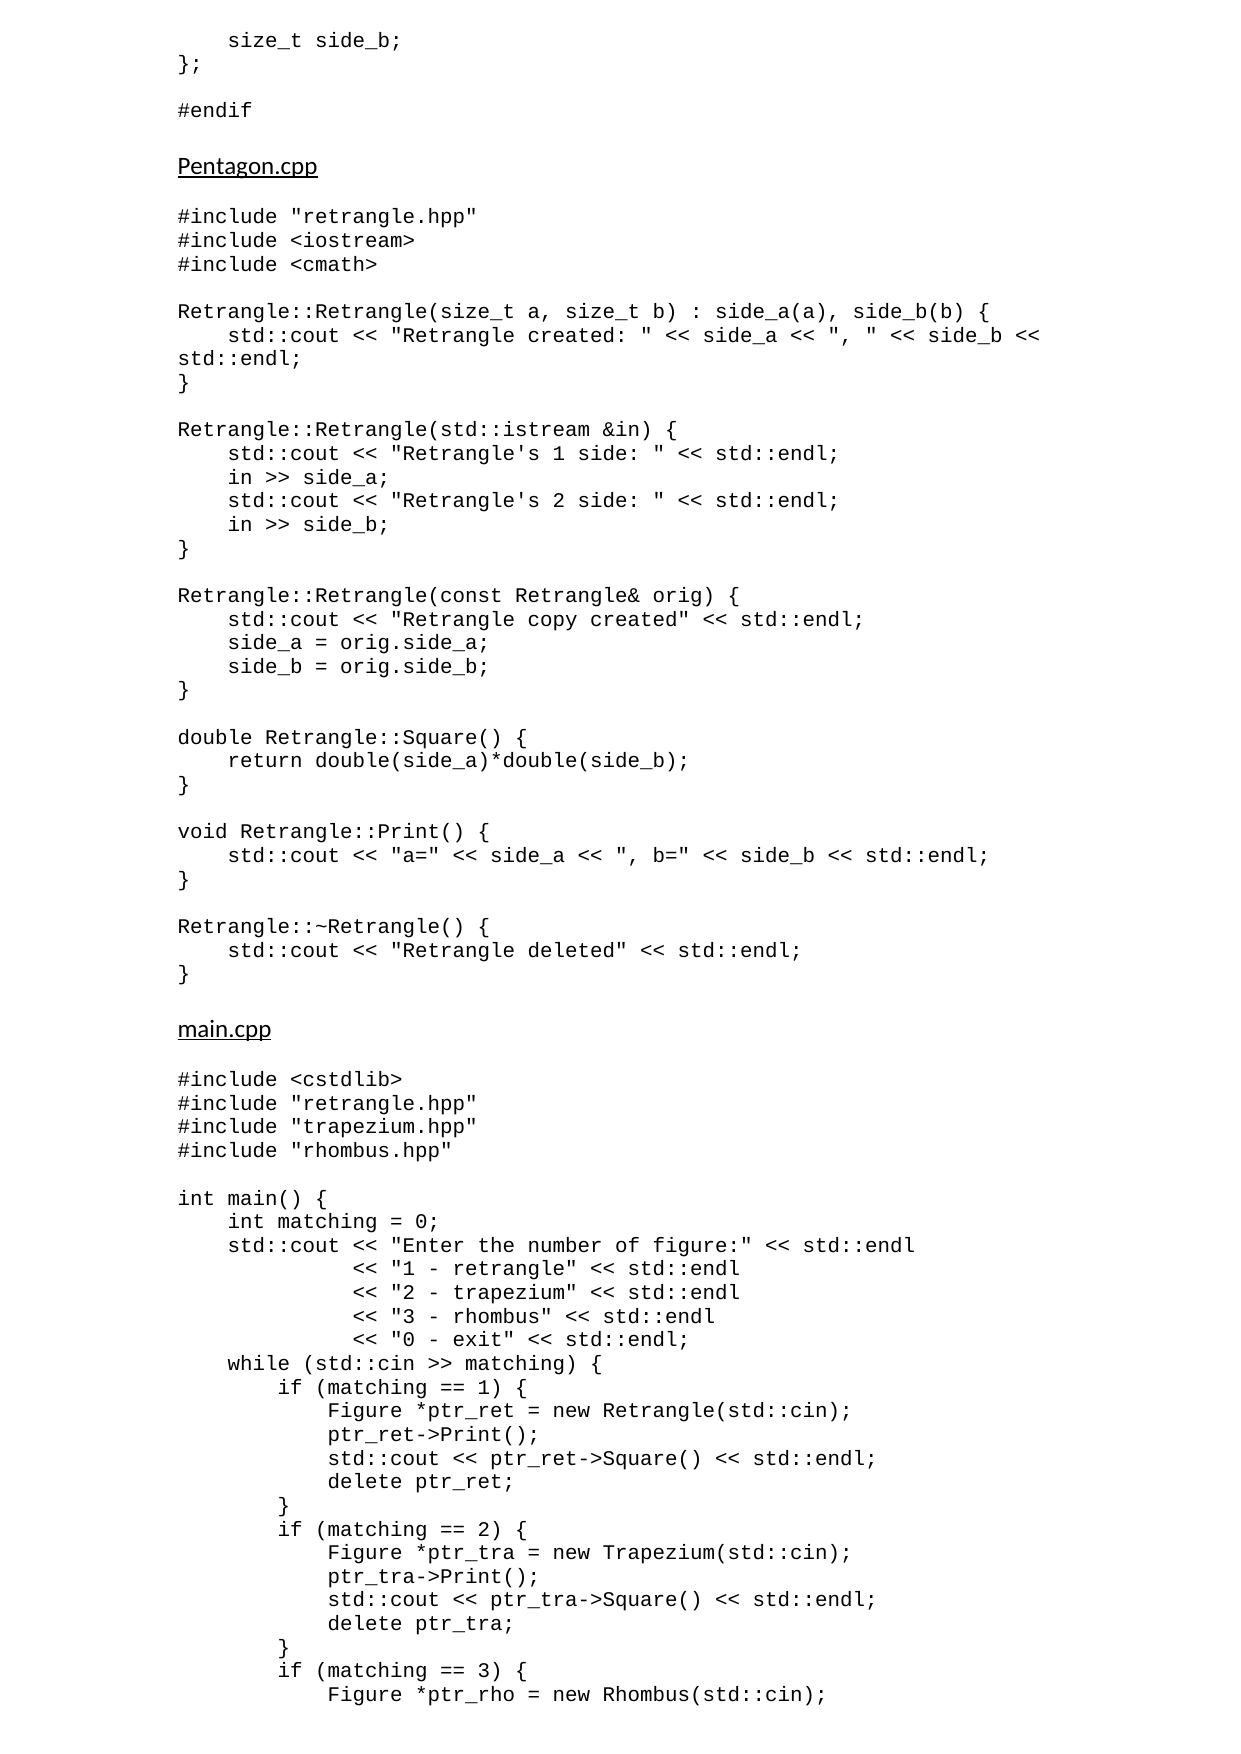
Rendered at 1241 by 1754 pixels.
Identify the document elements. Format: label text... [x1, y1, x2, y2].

text Figure *ptr_tra = new Trapezium(std::cin); [177, 1542, 1152, 1566]
text main.cpp [177, 1013, 1152, 1043]
text ptr_ret->Print(); [177, 1424, 1152, 1448]
text delete ptr_tra; [177, 1613, 1152, 1637]
text std::cout << "Retrangle deleted" << std::endl; [177, 939, 1152, 963]
text delete ptr_ret; [177, 1471, 1152, 1495]
text Pentagon.cpp [177, 150, 1152, 181]
text if (matching == 3) { [177, 1660, 1152, 1684]
text } [177, 1495, 1152, 1518]
text std::cout << ptr_tra->Square() << std::endl; [177, 1589, 1152, 1613]
text #endif [177, 101, 1152, 124]
text int main() { [177, 1187, 1152, 1211]
text void Retrangle::Print() { [177, 821, 1152, 845]
text << "3 - rhombus" << std::endl [177, 1306, 1152, 1329]
text ptr_tra->Print(); [177, 1566, 1152, 1589]
text } [177, 963, 1152, 987]
text } [177, 679, 1152, 703]
text std::cout << "a=" << side_a << ", b=" << side_b << std::endl; [177, 845, 1152, 869]
text } [177, 1637, 1152, 1660]
text } [177, 538, 1152, 561]
text Retrangle::Retrangle(size_t a, size_t b) : side_a(a), side_b(b) { [177, 301, 1152, 325]
text }; [177, 53, 1152, 77]
text std::cout << "Retrangle's 1 side: " << std::endl; [177, 443, 1152, 467]
text std::cout << "Retrangle's 2 side: " << std::endl; [177, 490, 1152, 514]
text while (std::cin >> matching) { [177, 1353, 1152, 1377]
text Retrangle::~Retrangle() { [177, 916, 1152, 939]
text #include "rhombus.hpp" [177, 1140, 1152, 1164]
text std::cout << "Retrangle created: " << side_a << ", " << side_b << std::endl; [177, 325, 1152, 372]
text if (matching == 1) { [177, 1377, 1152, 1400]
text in >> side_a; [177, 467, 1152, 490]
text return double(side_a)*double(side_b); [177, 750, 1152, 774]
text Figure *ptr_ret = new Retrangle(std::cin); [177, 1400, 1152, 1424]
text std::cout << "Enter the number of figure:" << std::endl [177, 1235, 1152, 1258]
text std::cout << ptr_ret->Square() << std::endl; [177, 1448, 1152, 1471]
text std::cout << "Retrangle copy created" << std::endl; [177, 608, 1152, 632]
text side_a = orig.side_a; [177, 632, 1152, 656]
text Retrangle::Retrangle(const Retrangle& orig) { [177, 585, 1152, 608]
text Figure *ptr_rho = new Rhombus(std::cin); [177, 1684, 1152, 1708]
text in >> side_b; [177, 514, 1152, 538]
text int matching = 0; [177, 1211, 1152, 1235]
text #include "retrangle.hpp" [177, 1093, 1152, 1117]
text #include "trapezium.hpp" [177, 1117, 1152, 1140]
text if (matching == 2) { [177, 1518, 1152, 1542]
text << "0 - exit" << std::endl; [177, 1329, 1152, 1353]
text double Retrangle::Square() { [177, 727, 1152, 750]
text << "1 - retrangle" << std::endl [177, 1258, 1152, 1282]
text } [177, 774, 1152, 798]
text Retrangle::Retrangle(std::istream &in) { [177, 419, 1152, 443]
text #include <cmath> [177, 254, 1152, 277]
text << "2 - trapezium" << std::endl [177, 1282, 1152, 1306]
text size_t side_b; [177, 29, 1152, 53]
text #include "retrangle.hpp" [177, 207, 1152, 230]
text #include <cstdlib> [177, 1069, 1152, 1093]
text #include <iostream> [177, 230, 1152, 254]
text } [177, 372, 1152, 396]
text } [177, 869, 1152, 892]
text side_b = orig.side_b; [177, 656, 1152, 679]
